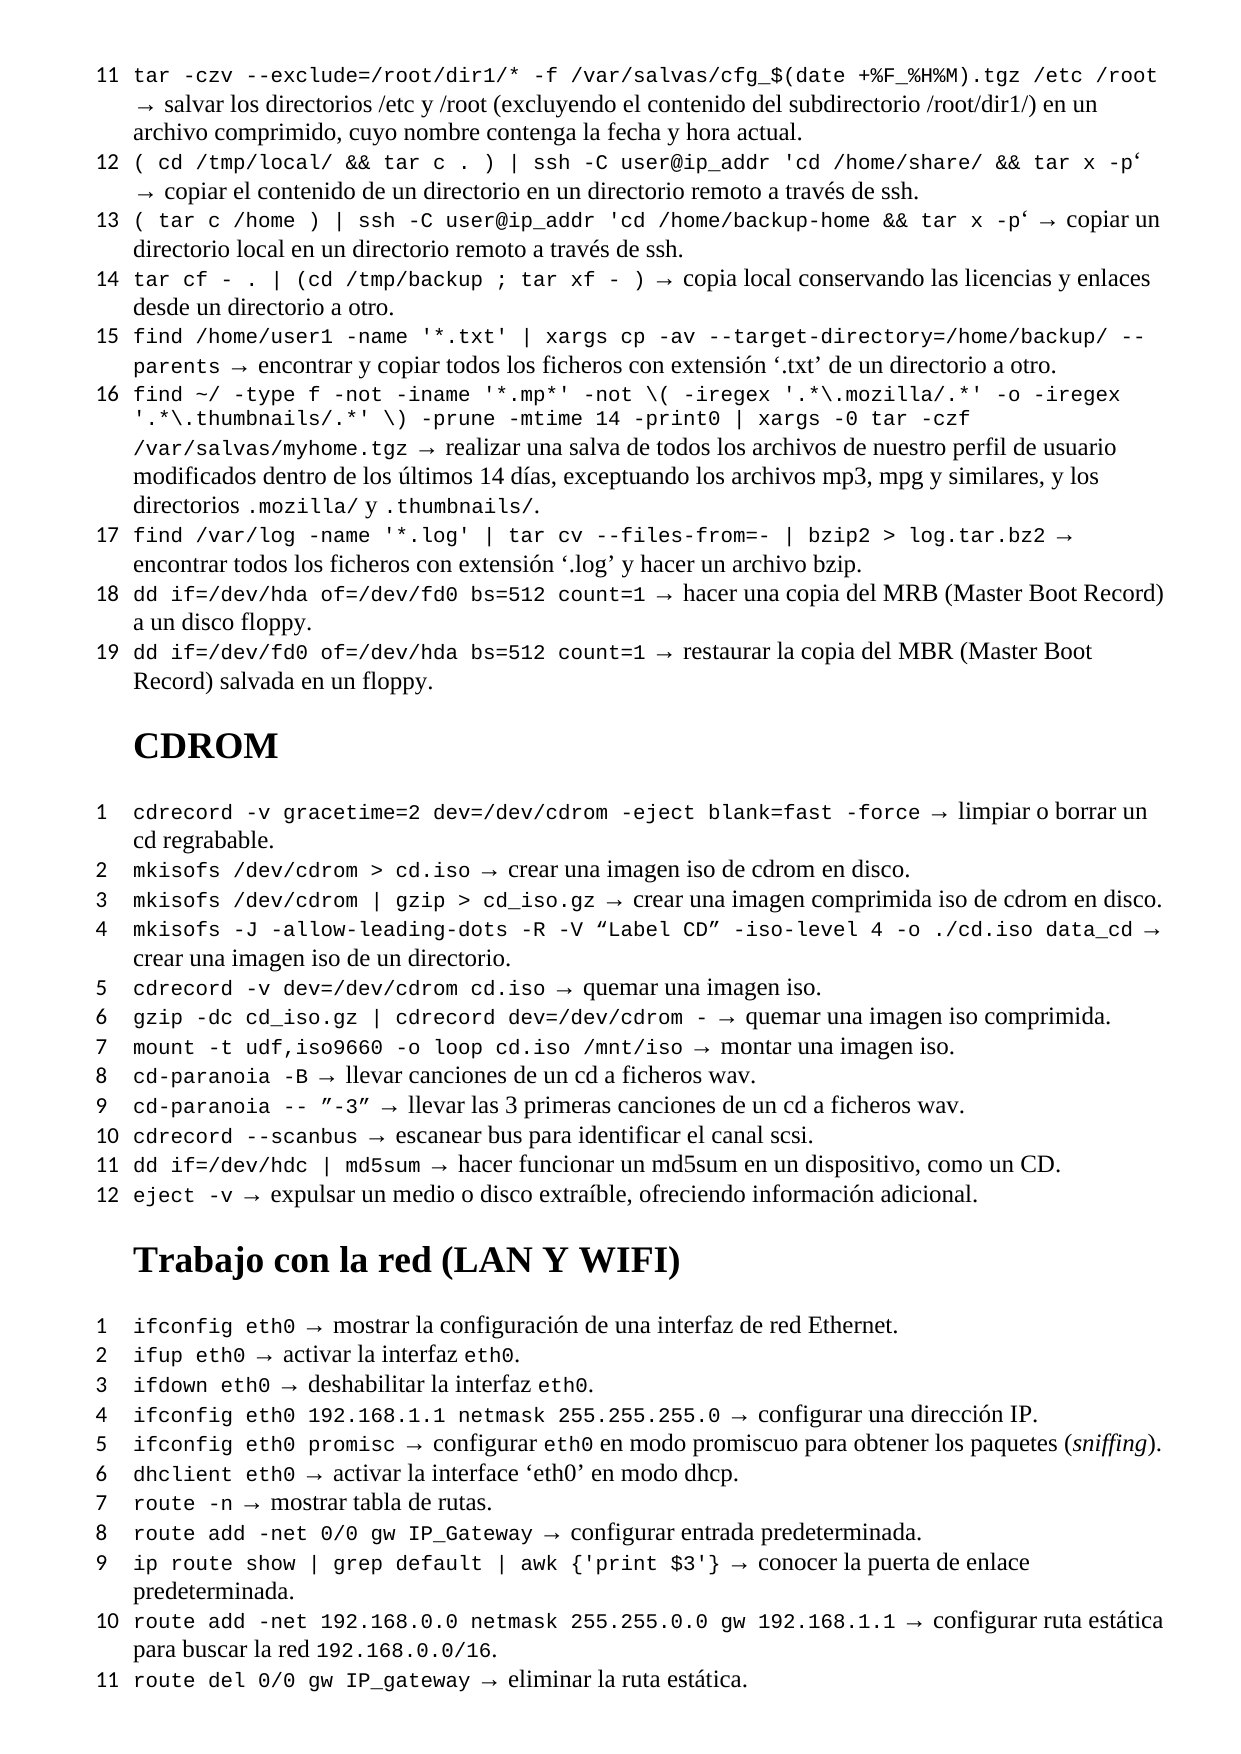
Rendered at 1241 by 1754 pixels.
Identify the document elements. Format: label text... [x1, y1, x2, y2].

list ip route show | grep default | awk {'print $3'} → conocer la puerta de enlace predeterminada. [95, 1547, 1167, 1605]
list cdrecord --scanbus → escanear bus para identificar el canal scsi. [95, 1120, 1167, 1149]
list mkisofs -J -allow-leading-dots -R -V “Label CD” -iso-level 4 -o ./cd.iso data_cd → crear una imagen iso de un directorio. [95, 913, 1167, 972]
list ifconfig eth0 promisc → configurar eth0 en modo promiscuo para obtener los paquetes (sniffing). [95, 1428, 1167, 1458]
list dd if=/dev/hdc | md5sum → hacer funcionar un md5sum en un dispositivo, como un CD. [95, 1149, 1167, 1179]
list cdrecord -v gracetime=2 dev=/dev/cdrom -eject blank=fast -force → limpiar o borrar un cd regrabable. [95, 796, 1167, 854]
list route add -net 192.168.0.0 netmask 255.255.0.0 gw 192.168.1.1 → configurar ruta estática para buscar la red 192.168.0.0/16. [95, 1605, 1167, 1664]
list find ~/ -type f -not -iname '*.mp*' -not \( -iregex '.*\.mozilla/.*' -o -iregex '.*\.thumbnails/.*' \) -prune -mtime 14 -print0 | xargs -0 tar -czf /var/salvas/myhome.tgz → realizar una salva de todos los archivos de nuestro perfil de usuario modificados dentro de los últimos 14 días, exceptuando los archivos mp3, mpg y similares, y los directorios .mozilla/ y .thumbnails/. [95, 379, 1167, 519]
list ifdown eth0 → deshabilitar la interfaz eth0. [95, 1369, 1167, 1399]
list find /home/user1 -name '*.txt' | xargs cp -av --target-directory=/home/backup/ --parents → encontrar y copiar todos los ficheros con extensión ‘.txt’ de un directorio a otro. [95, 321, 1167, 379]
list eject -v → expulsar un medio o disco extraíble, ofreciendo información adicional. [95, 1179, 1167, 1208]
list mount -t udf,iso9660 -o loop cd.iso /mnt/iso → montar una imagen iso. [95, 1031, 1167, 1061]
list ( tar c /home ) | ssh -C user@ip_addr 'cd /home/backup-home && tar x -p‘ → copiar un directorio local en un directorio remoto a través de ssh. [95, 204, 1167, 263]
subtitle Trabajo con la red (LAN Y WIFI) [133, 1238, 1167, 1281]
list ifconfig eth0 192.168.1.1 netmask 255.255.255.0 → configurar una dirección IP. [95, 1399, 1167, 1428]
list dd if=/dev/hda of=/dev/fd0 bs=512 count=1 → hacer una copia del MRB (Master Boot Record) a un disco floppy. [95, 578, 1167, 636]
list mkisofs /dev/cdrom > cd.iso → crear una imagen iso de cdrom en disco. [95, 854, 1167, 884]
list cd-paranoia -- ”-3” → llevar las 3 primeras canciones de un cd a ficheros wav. [95, 1090, 1167, 1120]
subtitle CDROM [133, 724, 1167, 767]
list route del 0/0 gw IP_gateway → eliminar la ruta estática. [95, 1664, 1167, 1694]
list mkisofs /dev/cdrom | gzip > cd_iso.gz → crear una imagen comprimida iso de cdrom en disco. [95, 884, 1167, 913]
list gzip -dc cd_iso.gz | cdrecord dev=/dev/cdrom - → quemar una imagen iso comprimida. [95, 1001, 1167, 1031]
list ifconfig eth0 → mostrar la configuración de una interfaz de red Ethernet. [95, 1310, 1167, 1339]
list ifup eth0 → activar la interfaz eth0. [95, 1339, 1167, 1369]
list find /var/log -name '*.log' | tar cv --files-from=- | bzip2 > log.tar.bz2 → encontrar todos los ficheros con extensión ‘.log’ y hacer un archivo bzip. [95, 519, 1167, 578]
list tar -czv --exclude=/root/dir1/* -f /var/salvas/cfg_$(date +%F_%H%M).tgz /etc /root → salvar los directorios /etc y /root (excluyendo el contenido del subdirectorio /root/dir1/) en un archivo comprimido, cuyo nombre contenga la fecha y hora actual. [95, 59, 1167, 146]
list tar cf - . | (cd /tmp/backup ; tar xf - ) → copia local conservando las licencias y enlaces desde un directorio a otro. [95, 263, 1167, 321]
list dhclient eth0 → activar la interface ‘eth0’ en modo dhcp. [95, 1458, 1167, 1487]
list dd if=/dev/fd0 of=/dev/hda bs=512 count=1 → restaurar la copia del MBR (Master Boot Record) salvada en un floppy. [95, 636, 1167, 694]
list cd-paranoia -B → llevar canciones de un cd a ficheros wav. [95, 1061, 1167, 1090]
list route -n → mostrar tabla de rutas. [95, 1487, 1167, 1517]
list route add -net 0/0 gw IP_Gateway → configurar entrada predeterminada. [95, 1517, 1167, 1547]
list ( cd /tmp/local/ && tar c . ) | ssh -C user@ip_addr 'cd /home/share/ && tar x -p‘ → copiar el contenido de un directorio en un directorio remoto a través de ssh. [95, 146, 1167, 204]
list cdrecord -v dev=/dev/cdrom cd.iso → quemar una imagen iso. [95, 972, 1167, 1001]
